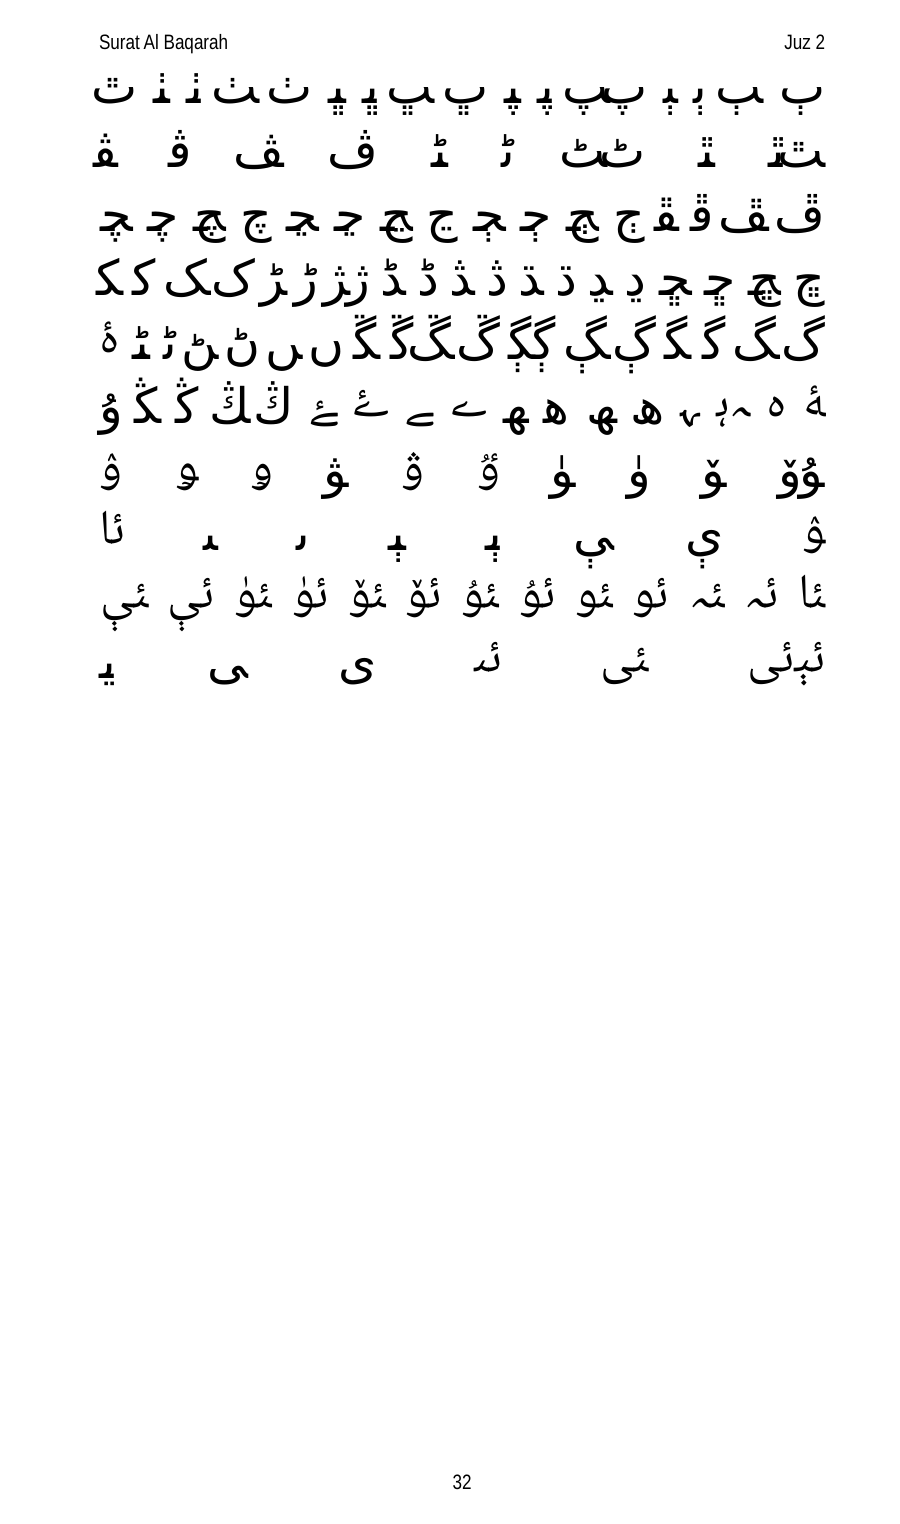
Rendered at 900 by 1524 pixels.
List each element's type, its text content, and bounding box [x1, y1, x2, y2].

text ﭮ ﭯ ﭰ ﭱ ﭲ ﭳ ﭴ ﭵ ﭶ ﭷ ﭸ ﭹ ﭺ ﭻ ﭼ ﭽ ﭾ ﭿ ﮀ ﮁ ﮂ ﮃ ﮄ ﮅ ﮆ ﮇ ﮈ ﮉ ﮊﮋ ﮌ ﮍ ﮎ ﮏ ﮐ ﮑ ﮒ ﮓ ﮔ ﮕ ﮖ ﮗ ﮘﮙ ﮚ ﮛﮜ ﮝ ﮞ ﮟ ﮠ ﮡ ﮢ ﮣ ﮤ ﮥ ﮦ ﮧﮨ ﮩ ﮪ ﮫ ﮬ ﮭ ﮮ ﮯ ﮰ ﮱ ﯓ ﯔ ﯕ ﯖ ﯗ ﯘﯙ ﯚ ﯛ ﯜ ﯝ ﯞ ﯟ ﯠ ﯡ ﯢ [99, 188, 825, 507]
text ﯣ ﯤ ﯥ ﯦ ﯧ ﯨ ﯩ ﯪ [99, 507, 825, 571]
text ﭒ ﭓ ﭔ ﭕ ﭖﭗ ﭘ ﭙ ﭚ ﭛ ﭜ ﭝ ﭞ ﭟ ﭠ ﭡ ﭢ ﭣﭤ ﭥ ﭦﭧ ﭨ ﭩ ﭪ ﭫ ﭬ ﭭ [99, 60, 825, 188]
text ﯫ ﯬ ﯭ ﯮ ﯯ ﯰ ﯱ ﯲ ﯳ ﯴ ﯵ ﯶ ﯷ ﯸﯹ ﯺ ﯻ ﯼ ﯽ ﯾ [99, 571, 825, 698]
